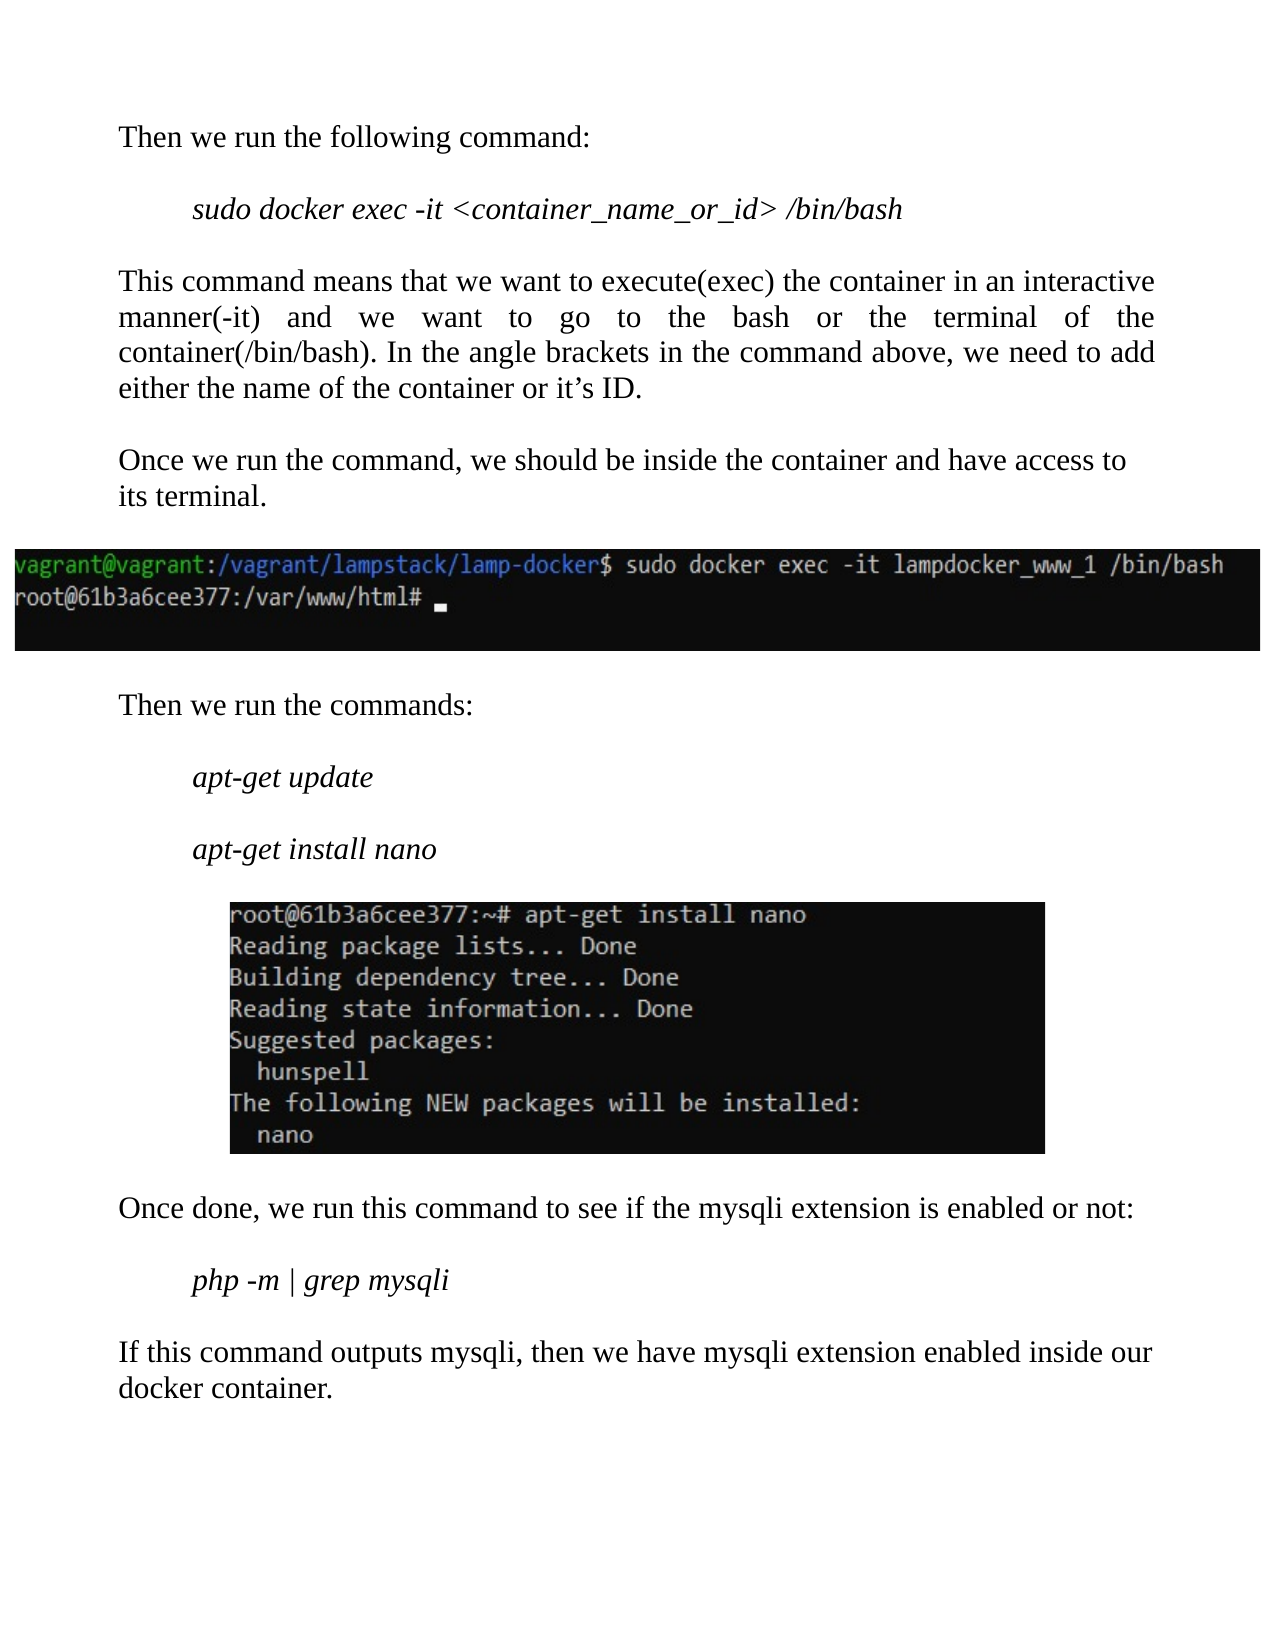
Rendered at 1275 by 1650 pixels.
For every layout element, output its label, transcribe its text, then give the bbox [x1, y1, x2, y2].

text Then we run the commands: [118, 686, 1157, 722]
text Then we run the following command: [118, 118, 1157, 154]
text sudo docker exec -it <container_name_or_id> /bin/bash [118, 190, 1157, 226]
text apt-get install nano [118, 830, 1157, 866]
text Once done, we run this command to see if the mysqli extension is enabled or not: [118, 1189, 1157, 1226]
picture [229, 902, 1046, 1154]
text apt-get update [118, 758, 1157, 794]
text This command means that we want to execute(exec) the container in an interactive manner(-it) and we want to go to the bash or the terminal of the container(/bin/bash). In the angle brackets in the command above, we need to add either the name of the container or it’s ID. [118, 262, 1157, 406]
text php -m | grep mysqli [118, 1261, 1157, 1297]
picture [14, 549, 1261, 651]
text Once we run the command, we should be inside the container and have access to its terminal. [118, 442, 1157, 549]
text If this command outputs mysqli, then we have mysqli extension enabled inside our docker container. [118, 1333, 1157, 1405]
